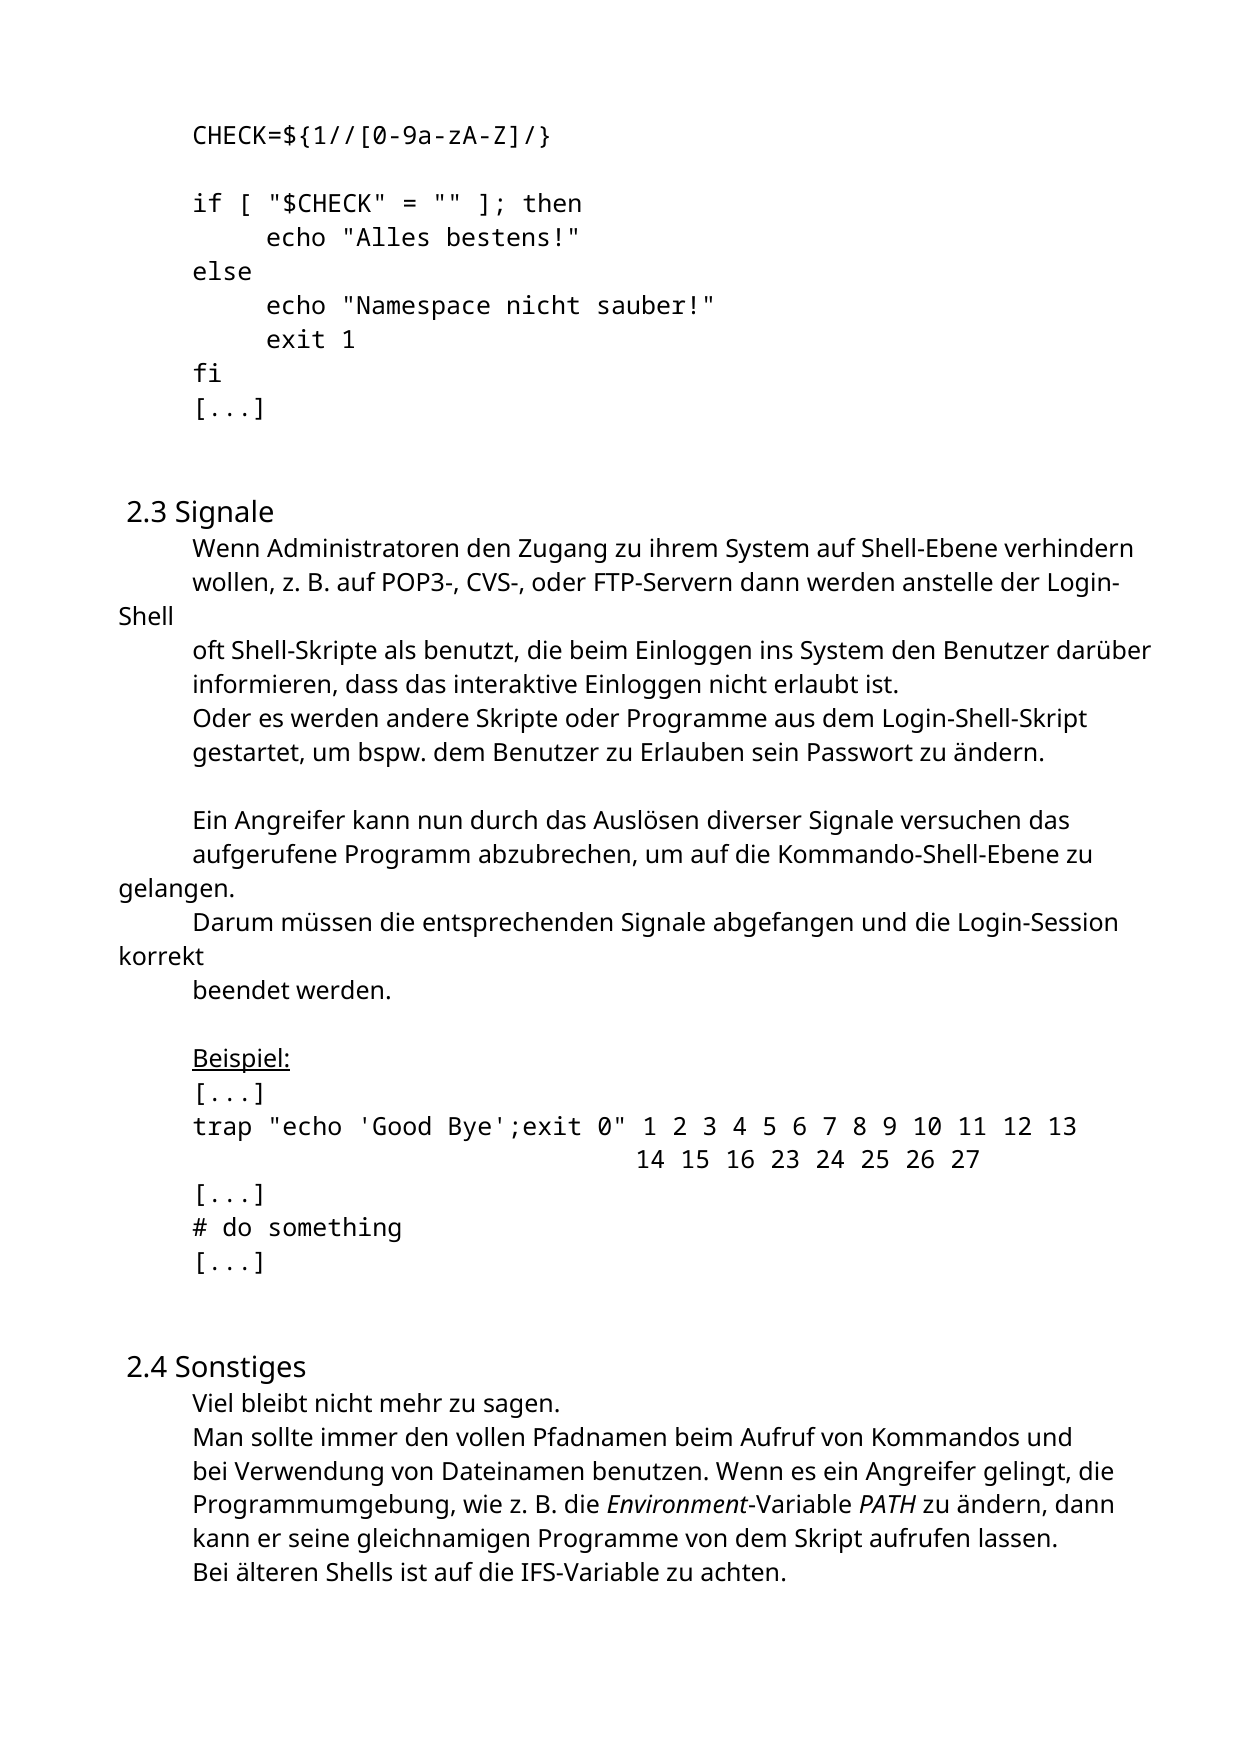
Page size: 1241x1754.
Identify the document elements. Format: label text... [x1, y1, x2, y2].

text Ein Angreifer kann nun durch das Auslösen diverser Signale versuchen das [118, 803, 1173, 837]
text Programmumgebung, wie z. B. die Environment-Variable PATH zu ändern, dann [118, 1487, 1173, 1521]
text aufgerufene Programm abzubrechen, um auf die Kommando-Shell-Ebene zu gelangen. [118, 837, 1173, 905]
text Man sollte immer den vollen Pfadnamen beim Aufruf von Kommandos und [118, 1419, 1173, 1453]
text gestartet, um bspw. dem Benutzer zu Erlauben sein Passwort zu ändern. [118, 735, 1173, 769]
text [...] [118, 1176, 1173, 1210]
text Viel bleibt nicht mehr zu sagen. [118, 1386, 1173, 1419]
text Beispiel: [118, 1041, 1173, 1074]
text Wenn Administratoren den Zugang zu ihrem System auf Shell-Ebene verhindern [118, 531, 1173, 565]
text [...] [118, 390, 1173, 424]
text exit 1 [118, 322, 1173, 356]
text trap "echo 'Good Bye';exit 0" 1 2 3 4 5 6 7 8 9 10 11 12 13 [118, 1108, 1173, 1142]
text oft Shell-Skripte als benutzt, die beim Einloggen ins System den Benutzer darüber [118, 633, 1173, 667]
text Darum müssen die entsprechenden Signale abgefangen und die Login-Session korrekt [118, 905, 1173, 973]
text [...] [118, 1074, 1173, 1108]
text informieren, dass das interaktive Einloggen nicht erlaubt ist. [118, 667, 1173, 701]
list Sonstiges [126, 1346, 1173, 1386]
text Oder es werden andere Skripte oder Programme aus dem Login-Shell-Skript [118, 701, 1173, 735]
text fi [118, 356, 1173, 390]
text CHECK=${1//[0-9a-zA-Z]/} [118, 118, 1173, 152]
text # do something [118, 1210, 1173, 1244]
text echo "Alles bestens!" [118, 220, 1173, 254]
text else [118, 254, 1173, 288]
list Signale [126, 492, 1173, 531]
text wollen, z. B. auf POP3-, CVS-, oder FTP-Servern dann werden anstelle der Login-Shell [118, 565, 1173, 633]
text bei Verwendung von Dateinamen benutzen. Wenn es ein Angreifer gelingt, die [118, 1453, 1173, 1487]
text echo "Namespace nicht sauber!" [118, 288, 1173, 322]
text if [ "$CHECK" = "" ]; then [118, 186, 1173, 220]
text Bei älteren Shells ist auf die IFS-Variable zu achten. [118, 1555, 1173, 1589]
text beendet werden. [118, 973, 1173, 1007]
text kann er seine gleichnamigen Programme von dem Skript aufrufen lassen. [118, 1521, 1173, 1555]
text 14 15 16 23 24 25 26 27 [118, 1142, 1173, 1176]
text [...] [118, 1244, 1173, 1278]
